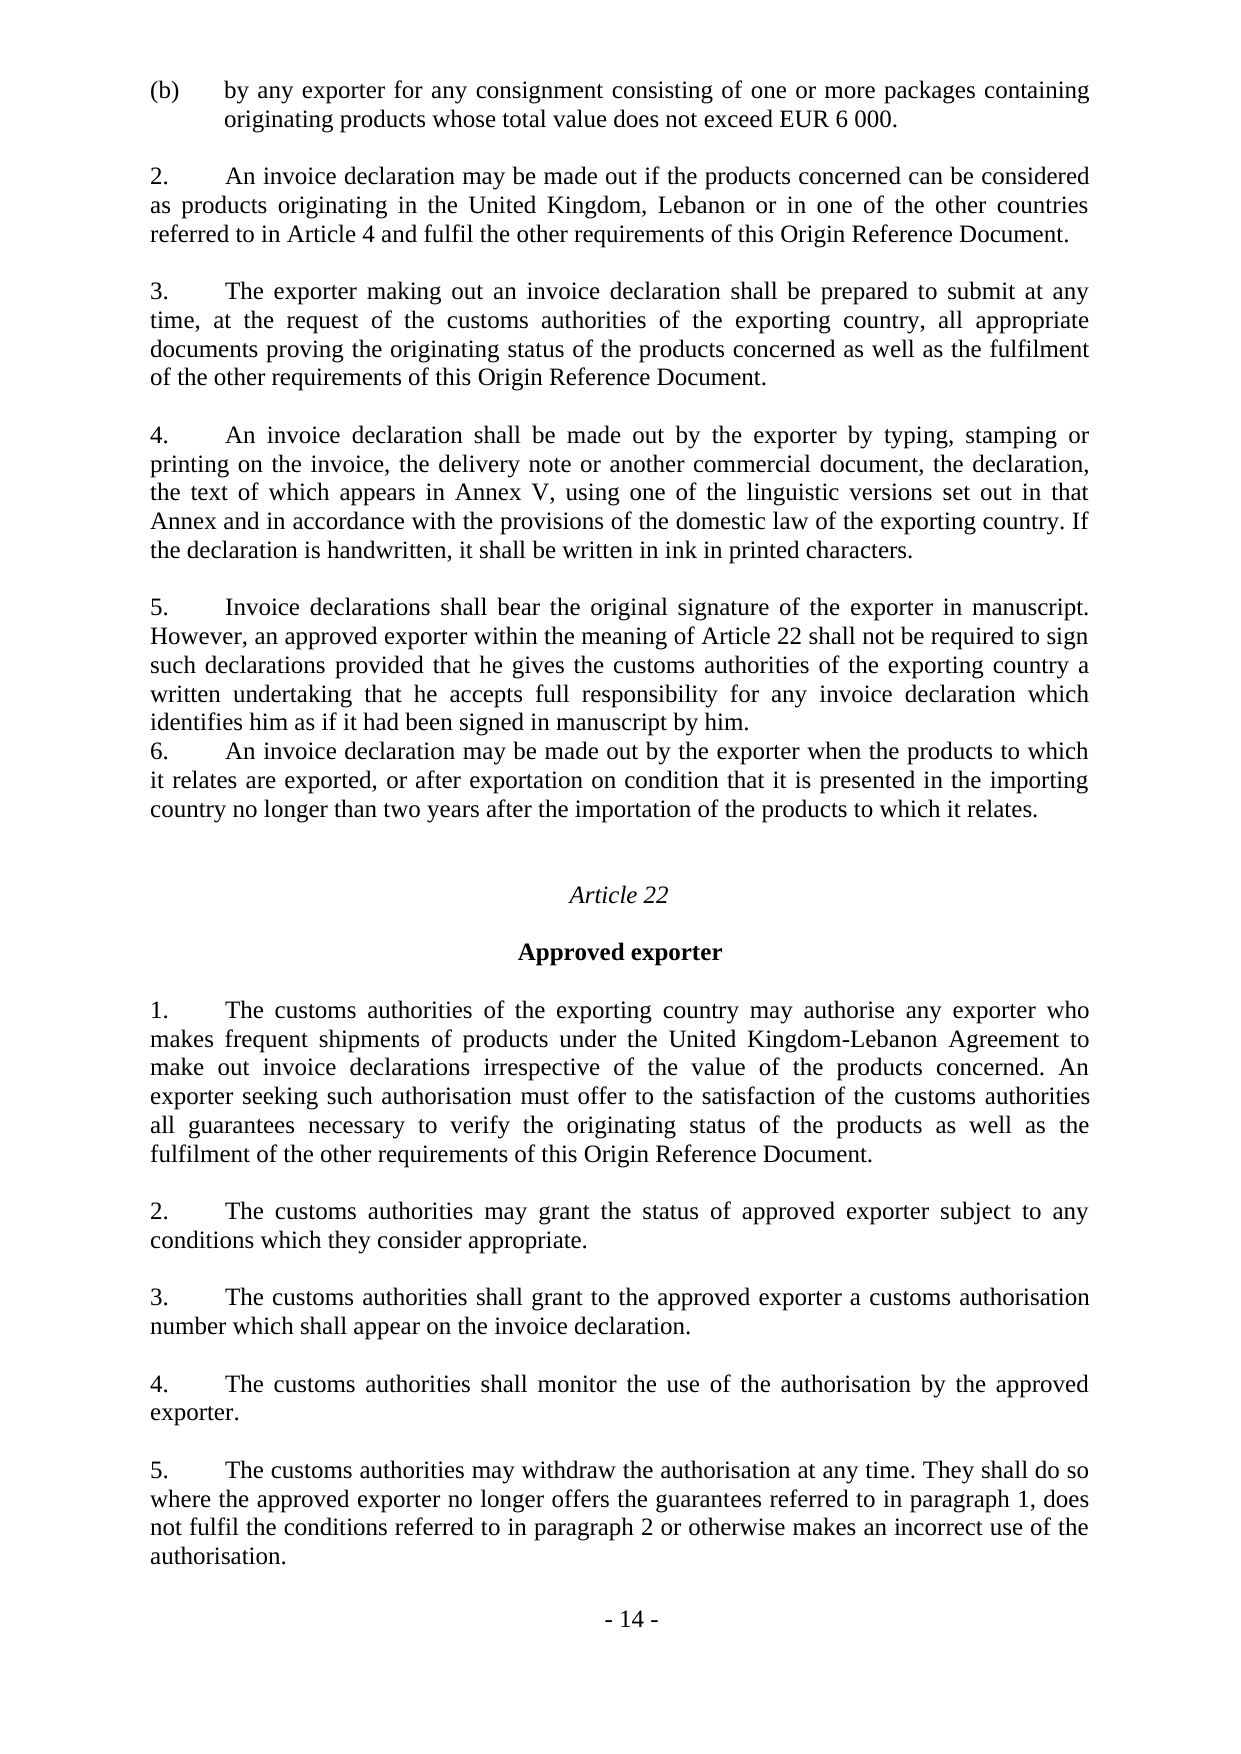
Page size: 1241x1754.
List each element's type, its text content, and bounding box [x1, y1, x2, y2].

text 2. The customs authorities may grant the status of approved exporter subject to any conditions which they consider appropriate. [150, 1196, 1090, 1254]
text Article 22 [150, 880, 1090, 909]
text 4. An invoice declaration shall be made out by the exporter by typing, stamping or printing on the invoice, the delivery note or another commercial document, the declaration, the text of which appears in Annex V, using one of the linguistic versions set out in that Annex and in accordance with the provisions of the domestic law of the exporting country. If the declaration is handwritten, it shall be written in ink in printed characters. [150, 420, 1090, 564]
text 3. The customs authorities shall grant to the approved exporter a customs authorisation number which shall appear on the invoice declaration. [150, 1282, 1090, 1340]
text 1. The customs authorities of the exporting country may authorise any exporter who makes frequent shipments of products under the United Kingdom-Lebanon Agreement to make out invoice declarations irrespective of the value of the products concerned. An exporter seeking such authorisation must offer to the satisfaction of the customs authorities all guarantees necessary to verify the originating status of the products as well as the fulfilment of the other requirements of this Origin Reference Document. [150, 995, 1090, 1167]
text 4. The customs authorities shall monitor the use of the authorisation by the approved exporter. [150, 1369, 1090, 1426]
text Approved exporter [150, 937, 1090, 966]
text 2. An invoice declaration may be made out if the products concerned can be considered as products originating in the United Kingdom, Lebanon or in one of the other countries referred to in Article 4 and fulfil the other requirements of this Origin Reference Document. [150, 161, 1090, 247]
text 5. Invoice declarations shall bear the original signature of the exporter in manuscript. However, an approved exporter within the meaning of Article 22 shall not be required to sign such declarations provided that he gives the customs authorities of the exporting country a written undertaking that he accepts full responsibility for any invoice declaration which identifies him as if it had been signed in manuscript by him. [150, 592, 1090, 736]
text (b) by any exporter for any consignment consisting of one or more packages containing originating products whose total value does not exceed EUR 6 000. [150, 75, 1090, 132]
text 6. An invoice declaration may be made out by the exporter when the products to which it relates are exported, or after exportation on condition that it is presented in the importing country no longer than two years after the importation of the products to which it relates. [150, 736, 1090, 822]
text 3. The exporter making out an invoice declaration shall be prepared to submit at any time, at the request of the customs authorities of the exporting country, all appropriate documents proving the originating status of the products concerned as well as the fulfilment of the other requirements of this Origin Reference Document. [150, 276, 1090, 391]
text 5. The customs authorities may withdraw the authorisation at any time. They shall do so where the approved exporter no longer offers the guarantees referred to in paragraph 1, does not fulfil the conditions referred to in paragraph 2 or otherwise makes an incorrect use of the authorisation. [150, 1455, 1090, 1570]
